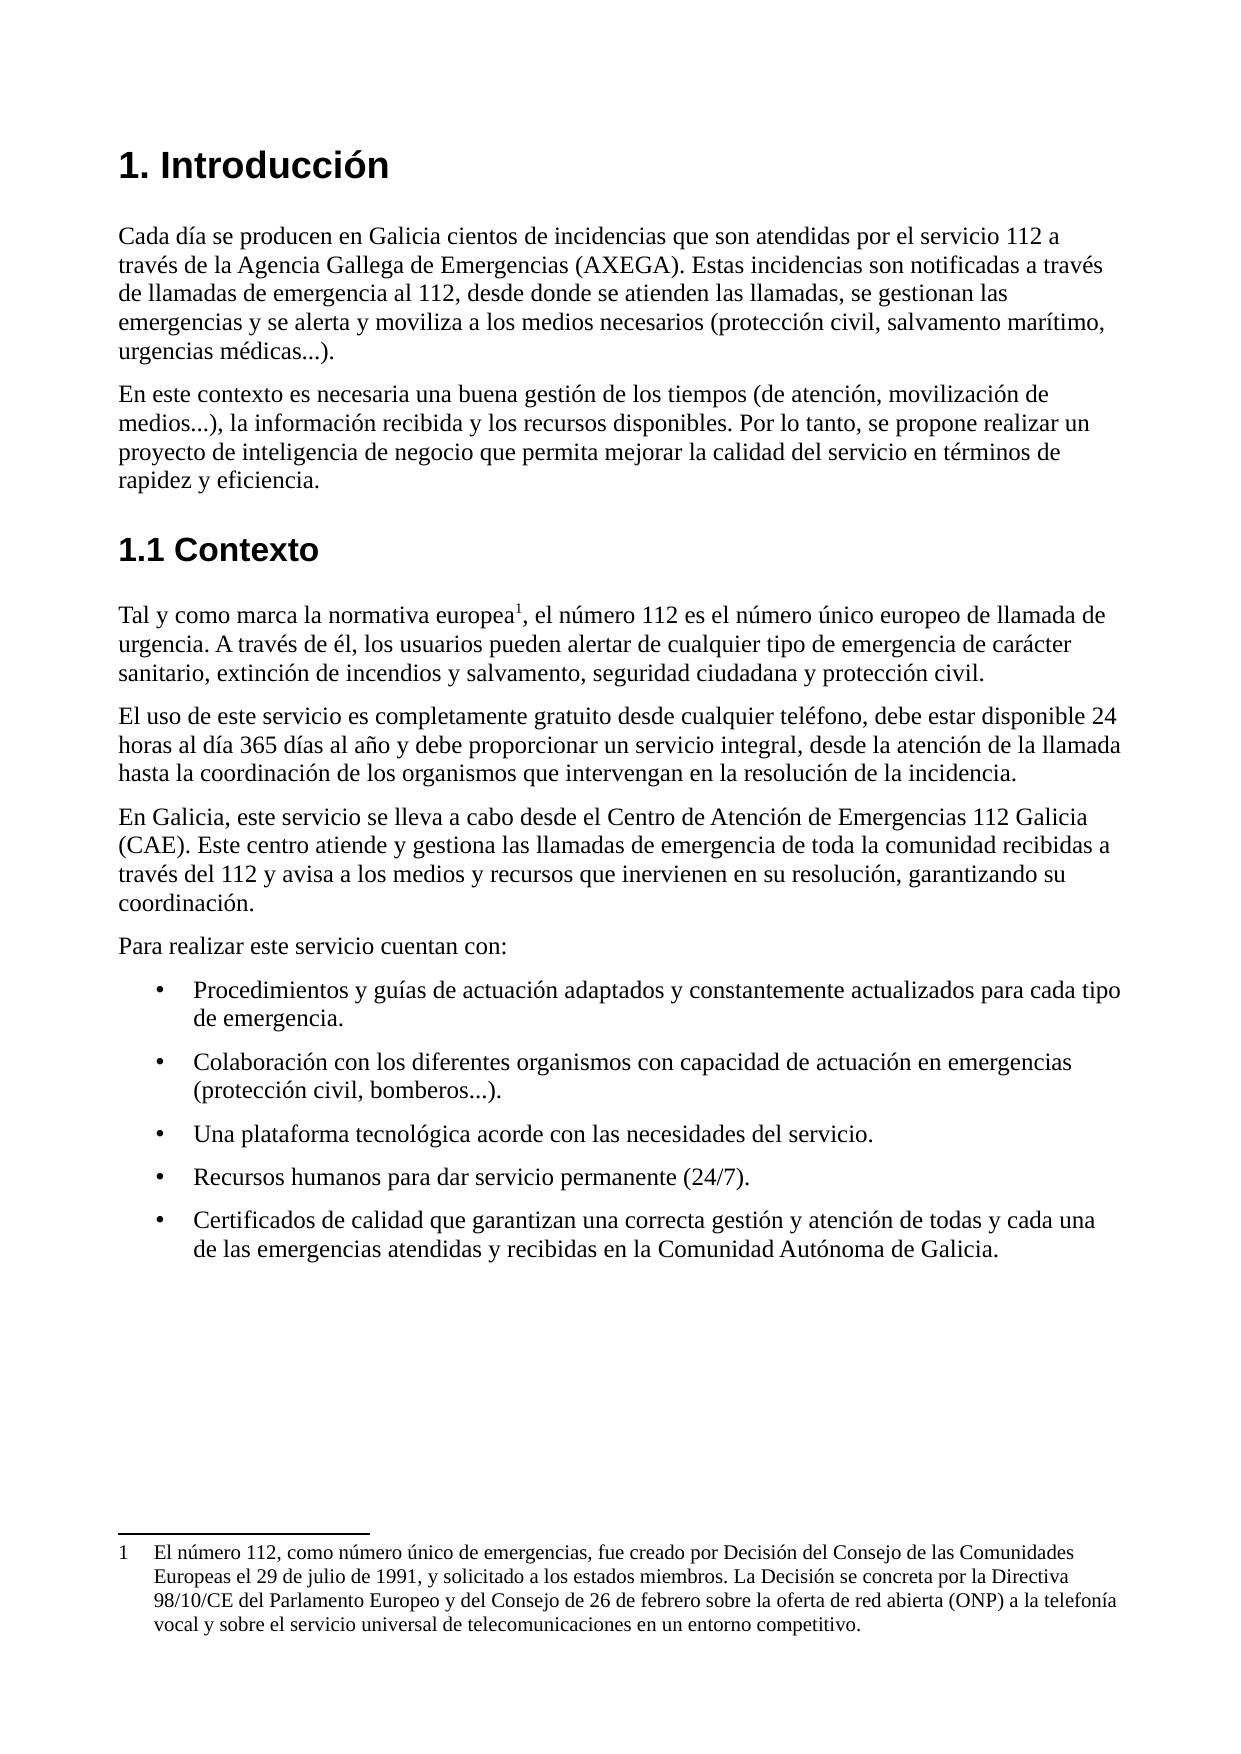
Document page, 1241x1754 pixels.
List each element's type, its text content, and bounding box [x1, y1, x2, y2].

list Una plataforma tecnológica acorde con las necesidades del servicio. [156, 1119, 1122, 1148]
text Cada día se producen en Galicia cientos de incidencias que son atendidas por el servicio 112 a través de la Agencia Gallega de Emergencias (AXEGA). Estas incidencias son notificadas a través de llamadas de emergencia al 112, desde donde se atienden las llamadas, se gestionan las emergencias y se alerta y moviliza a los medios necesarios (protección civil, salvamento marítimo, urgencias médicas...). [118, 221, 1122, 365]
list Procedimientos y guías de actuación adaptados y constantemente actualizados para cada tipo de emergencia. [156, 975, 1122, 1032]
text Tal y como marca la normativa europea, el número 112 es el número único europeo de llamada de urgencia. A través de él, los usuarios pueden alertar de cualquier tipo de emergencia de carácter sanitario, extinción de incendios y salvamento, seguridad ciudadana y protección civil. [118, 600, 1122, 686]
subtitle 1. Introducción [118, 143, 1122, 187]
text En Galicia, este servicio se lleva a cabo desde el Centro de Atención de Emergencias 112 Galicia (CAE). Este centro atiende y gestiona las llamadas de emergencia de toda la comunidad recibidas a través del 112 y avisa a los medios y recursos que inervienen en su resolución, garantizando su coordinación. [118, 802, 1122, 917]
text En este contexto es necesaria una buena gestión de los tiempos (de atención, movilización de medios...), la información recibida y los recursos disponibles. Por lo tanto, se propone realizar un proyecto de inteligencia de negocio que permita mejorar la calidad del servicio en términos de rapidez y eficiencia. [118, 379, 1122, 494]
text Para realizar este servicio cuentan con: [118, 931, 1122, 960]
list Certificados de calidad que garantizan una correcta gestión y atención de todas y cada una de las emergencias atendidas y recibidas en la Comunidad Autónoma de Galicia. [156, 1206, 1122, 1263]
list Recursos humanos para dar servicio permanente (24/7). [156, 1162, 1122, 1191]
text El uso de este servicio es completamente gratuito desde cualquier teléfono, debe estar disponible 24 horas al día 365 días al año y debe proporcionar un servicio integral, desde la atención de la llamada hasta la coordinación de los organismos que intervengan en la resolución de la incidencia. [118, 701, 1122, 787]
text El número 112, como número único de emergencias, fue creado por Decisión del Consejo de las Comunidades Europeas el 29 de julio de 1991, y solicitado a los estados miembros. La Decisión se concreta por la Directiva 98/10/CE del Parlamento Europeo y del Consejo de 26 de febrero sobre la oferta de red abierta (ONP) a la telefonía vocal y sobre el servicio universal de telecomunicaciones en un entorno competitivo. [118, 1539, 1122, 1636]
subtitle 1.1 Contexto [118, 530, 1122, 568]
list Colaboración con los diferentes organismos con capacidad de actuación en emergencias (protección civil, bomberos...). [156, 1047, 1122, 1104]
